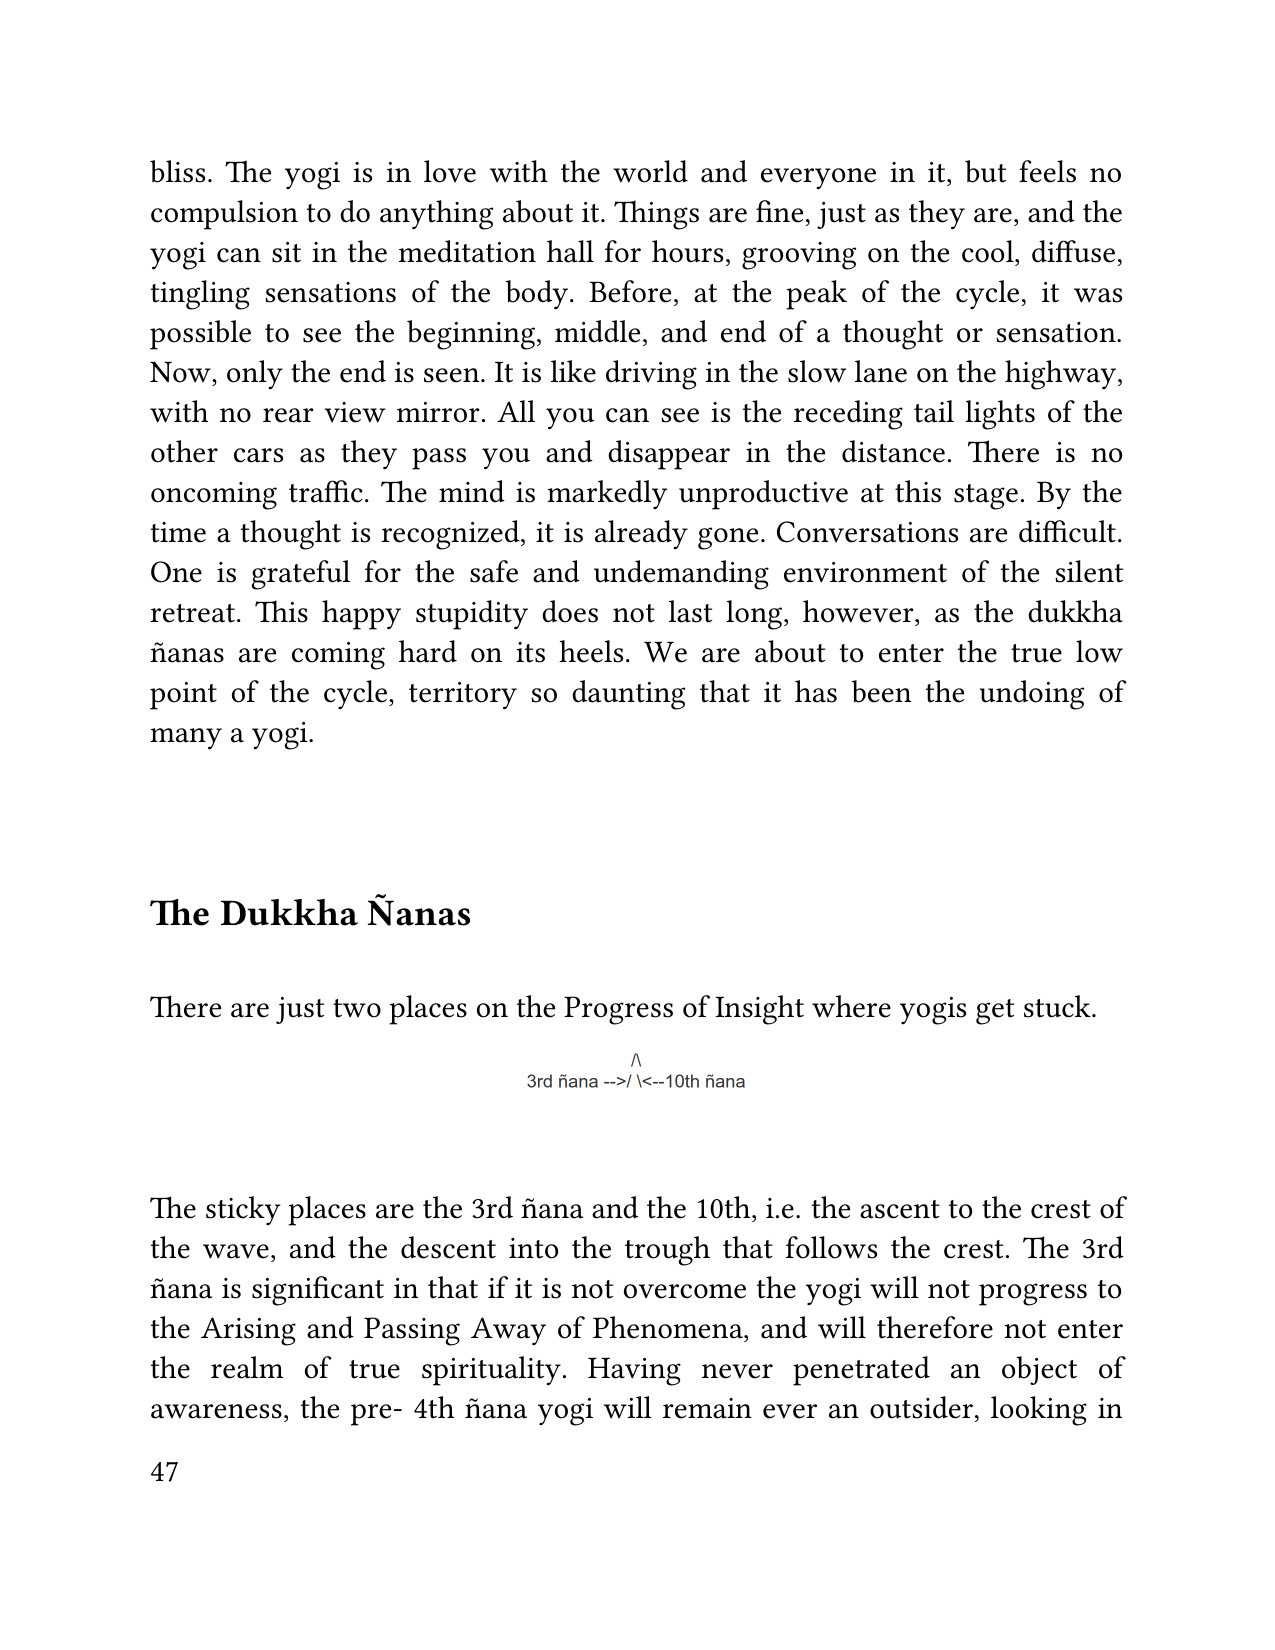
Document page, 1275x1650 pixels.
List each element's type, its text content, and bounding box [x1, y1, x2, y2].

text bliss. The yogi is in love with the world and everyone in it, but feels no compulsion to do anything about it. Things are fine, just as they are, and the yogi can sit in the meditation hall for hours, grooving on the cool, diffuse, tingling sensations of the body. Before, at the peak of the cycle, it was possible to see the beginning, middle, and end of a thought or sensation. Now, only the end is seen. It is like driving in the slow lane on the highway, with no rear view mirror. All you can see is the receding tail lights of the other cars as they pass you and disappear in the distance. There is no oncoming traffic. The mind is markedly unproductive at this stage. By the time a thought is recognized, it is already gone. Conversations are difficult. One is grateful for the safe and undemanding environment of the silent retreat. This happy stupidity does not last long, however, as the dukkha ñanas are coming hard on its heels. We are about to enter the true low point of the cycle, territory so daunting that it has been the undoing of many a yogi. [150, 150, 1125, 750]
subtitle The Dukkha Ñanas [150, 890, 1125, 935]
text The sticky places are the 3rd ñana and the 10th, i.e. the ascent to the crest of the wave, and the descent into the trough that follows the crest. The 3rd ñana is significant in that if it is not overcome the yogi will not progress to the Arising and Passing Away of Phenomena, and will therefore not enter the realm of true spirituality. Having never penetrated an object of awareness, the pre- 4th ñana yogi will remain ever an outsider, looking in [150, 1186, 1125, 1426]
text There are just two places on the Progress of Insight where yogis get stuck. [150, 985, 1125, 1025]
